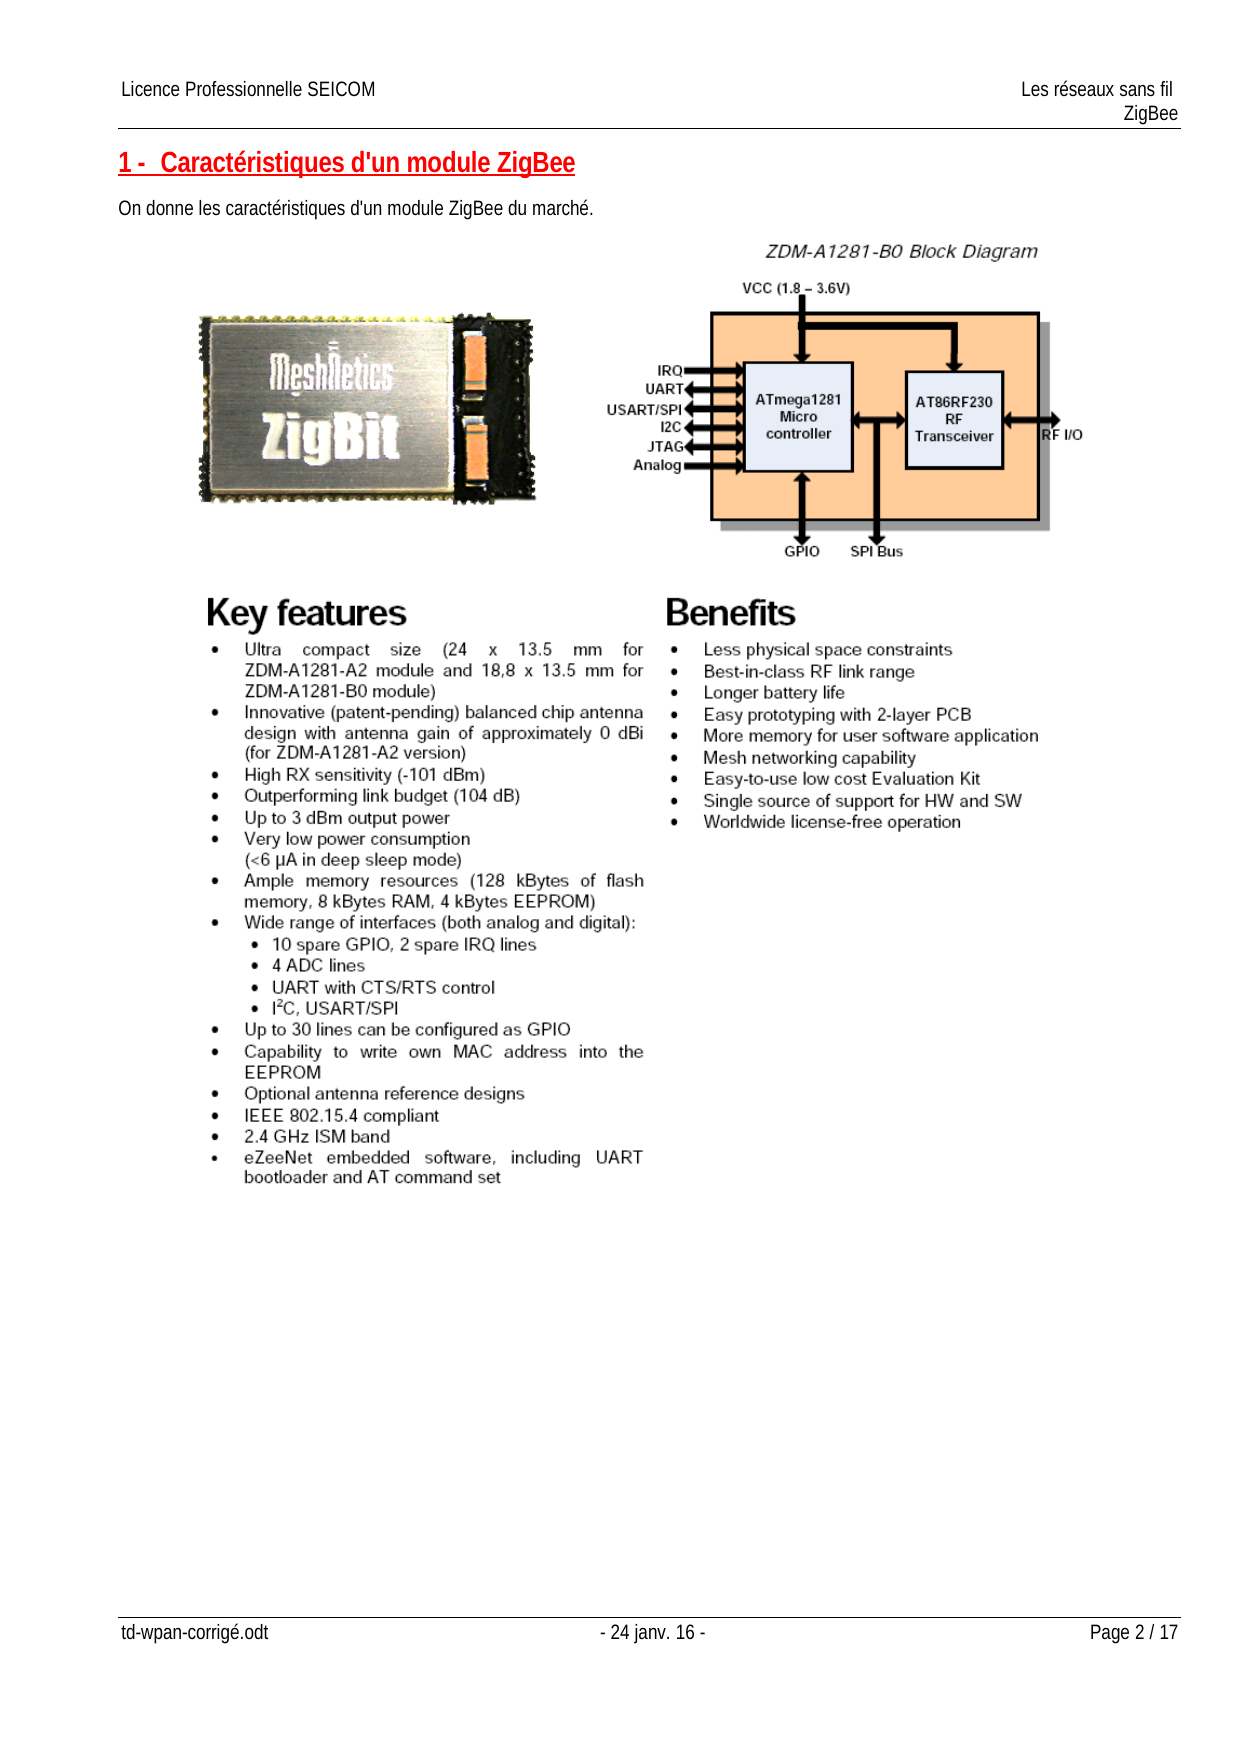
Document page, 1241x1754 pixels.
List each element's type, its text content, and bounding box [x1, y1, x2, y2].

picture [601, 221, 1092, 571]
subtitle Caractéristiques d'un module ZigBee [118, 145, 1181, 178]
picture [194, 589, 1066, 1212]
picture [161, 292, 545, 523]
text On donne les caractéristiques d'un module ZigBee du marché. [118, 196, 1181, 220]
